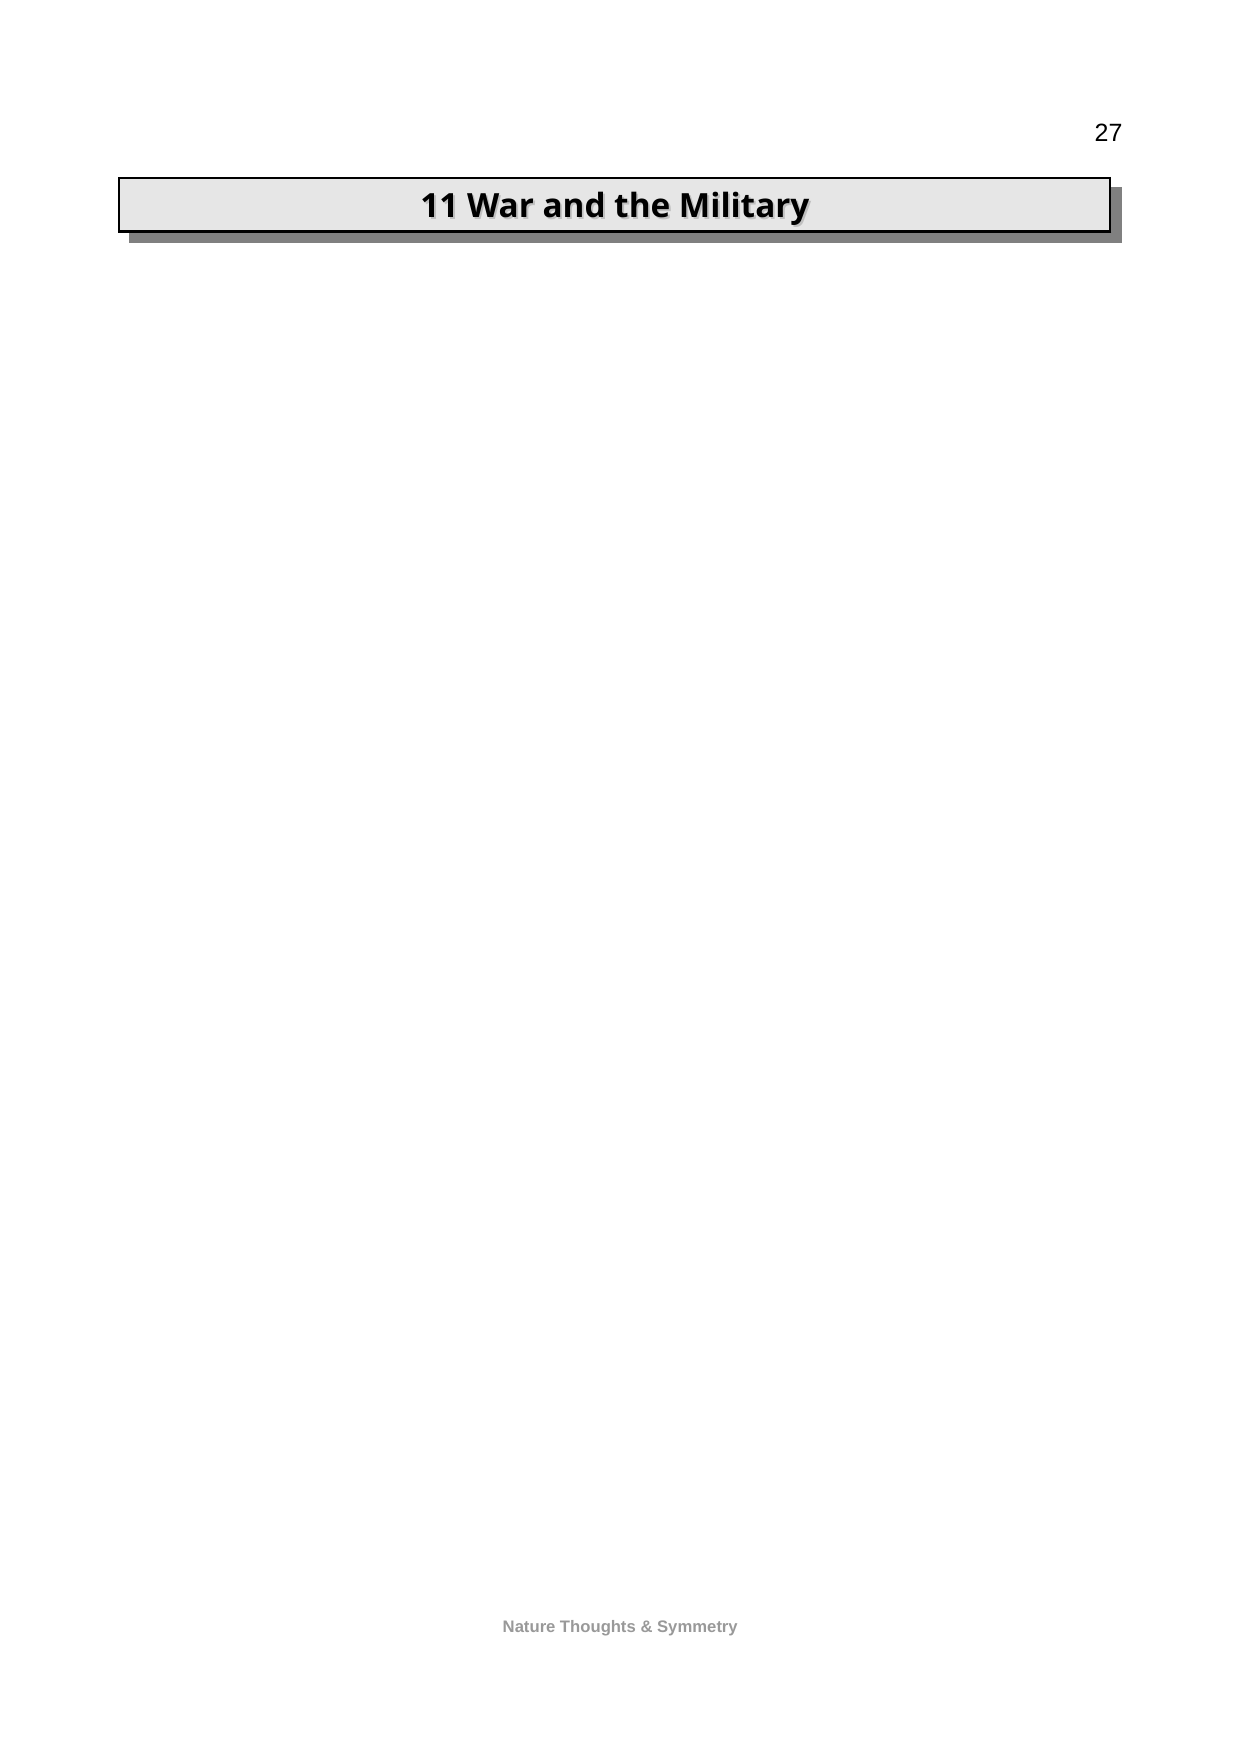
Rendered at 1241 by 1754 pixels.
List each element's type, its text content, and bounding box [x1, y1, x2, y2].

subtitle 11 War and the Military [120, 179, 1109, 230]
